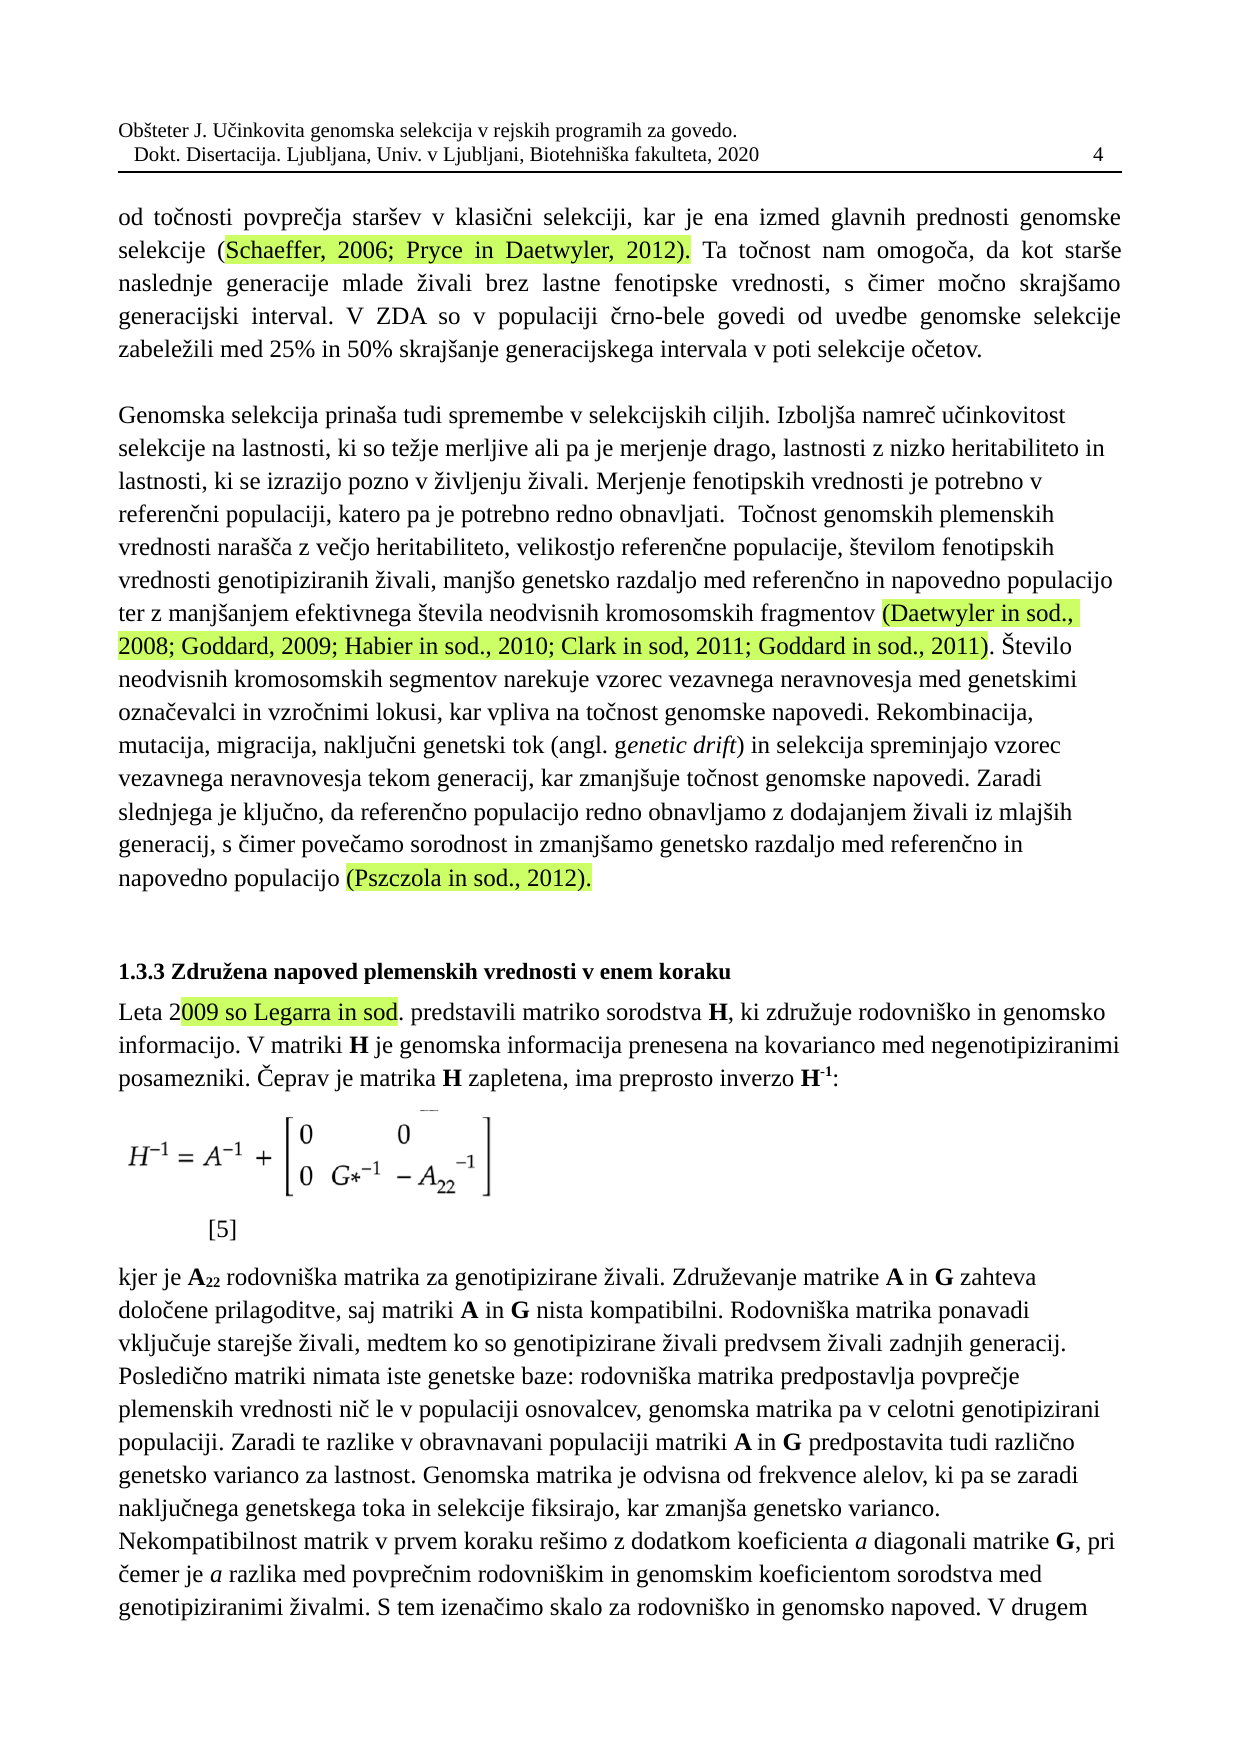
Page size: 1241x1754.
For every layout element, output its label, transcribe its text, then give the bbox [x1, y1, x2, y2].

text kjer je A22 rodovniška matrika za genotipizirane živali. Združevanje matrike A in G zahteva določene prilagoditve, saj matriki A in G nista kompatibilni. Rodovniška matrika ponavadi vključuje starejše živali, medtem ko so genotipizirane živali predvsem živali zadnjih generacij. Posledično matriki nimata iste genetske baze: rodovniška matrika predpostavlja povprečje plemenskih vrednosti nič le v populaciji osnovalcev, genomska matrika pa v celotni genotipizirani populaciji. Zaradi te razlike v obravnavani populaciji matriki A in G predpostavita tudi različno genetsko varianco za lastnost. Genomska matrika je odvisna od frekvence alelov, ki pa se zaradi naključnega genetskega toka in selekcije fiksirajo, kar zmanjša genetsko varianco. Nekompatibilnost matrik v prvem koraku rešimo z dodatkom koeficienta a diagonali matrike G, pri čemer je a razlika med povprečnim rodovniškim in genomskim koeficientom sorodstva med genotipiziranimi živalmi. S tem izenačimo skalo za rodovniško in genomsko napoved. V drugem [118, 1262, 1122, 1621]
text od točnosti povprečja staršev v klasični selekciji, kar je ena izmed glavnih prednosti genomske selekcije (Schaeffer, 2006; Pryce in Daetwyler, 2012). Ta točnost nam omogoča, da kot starše naslednje generacije mlade živali brez lastne fenotipske vrednosti, s čimer močno skrajšamo generacijski interval. V ZDA so v populaciji črno-bele govedi od uvedbe genomske selekcije zabeležili med 25% in 50% skrajšanje generacijskega intervala v poti selekcije očetov. [118, 202, 1122, 363]
text Leta 2009 so Legarra in sod. predstavili matriko sorodstva H, ki združuje rodovniško in genomsko informacijo. V matriki H je genomska informacija prenesena na kovarianco med negenotipiziranimi posamezniki. Čeprav je matrika H zapletena, ima preprosto inverzo H-1: [118, 997, 1122, 1092]
text [5] [118, 1111, 1122, 1243]
subtitle 1.3.3 Združena napoved plemenskih vrednosti v enem koraku [118, 958, 1122, 985]
picture [118, 1110, 499, 1205]
text Genomska selekcija prinaša tudi spremembe v selekcijskih ciljih. Izboljša namreč učinkovitost selekcije na lastnosti, ki so težje merljive ali pa je merjenje drago, lastnosti z nizko heritabiliteto in lastnosti, ki se izrazijo pozno v življenju živali. Merjenje fenotipskih vrednosti je potrebno v referenčni populaciji, katero pa je potrebno redno obnavljati. Točnost genomskih plemenskih vrednosti narašča z večjo heritabiliteto, velikostjo referenčne populacije, številom fenotipskih vrednosti genotipiziranih živali, manjšo genetsko razdaljo med referenčno in napovedno populacijo ter z manjšanjem efektivnega števila neodvisnih kromosomskih fragmentov (Daetwyler in sod., 2008; Goddard, 2009; Habier in sod., 2010; Clark in sod, 2011; Goddard in sod., 2011). Število neodvisnih kromosomskih segmentov narekuje vzorec vezavnega neravnovesja med genetskimi označevalci in vzročnimi lokusi, kar vpliva na točnost genomske napovedi. Rekombinacija, mutacija, migracija, naključni genetski tok (angl. genetic drift) in selekcija spreminjajo vzorec vezavnega neravnovesja tekom generacij, kar zmanjšuje točnost genomske napovedi. Zaradi slednjega je ključno, da referenčno populacijo redno obnavljamo z dodajanjem živali iz mlajših generacij, s čimer povečamo sorodnost in zmanjšamo genetsko razdaljo med referenčno in napovedno populacijo (Pszczola in sod., 2012). [118, 400, 1122, 891]
